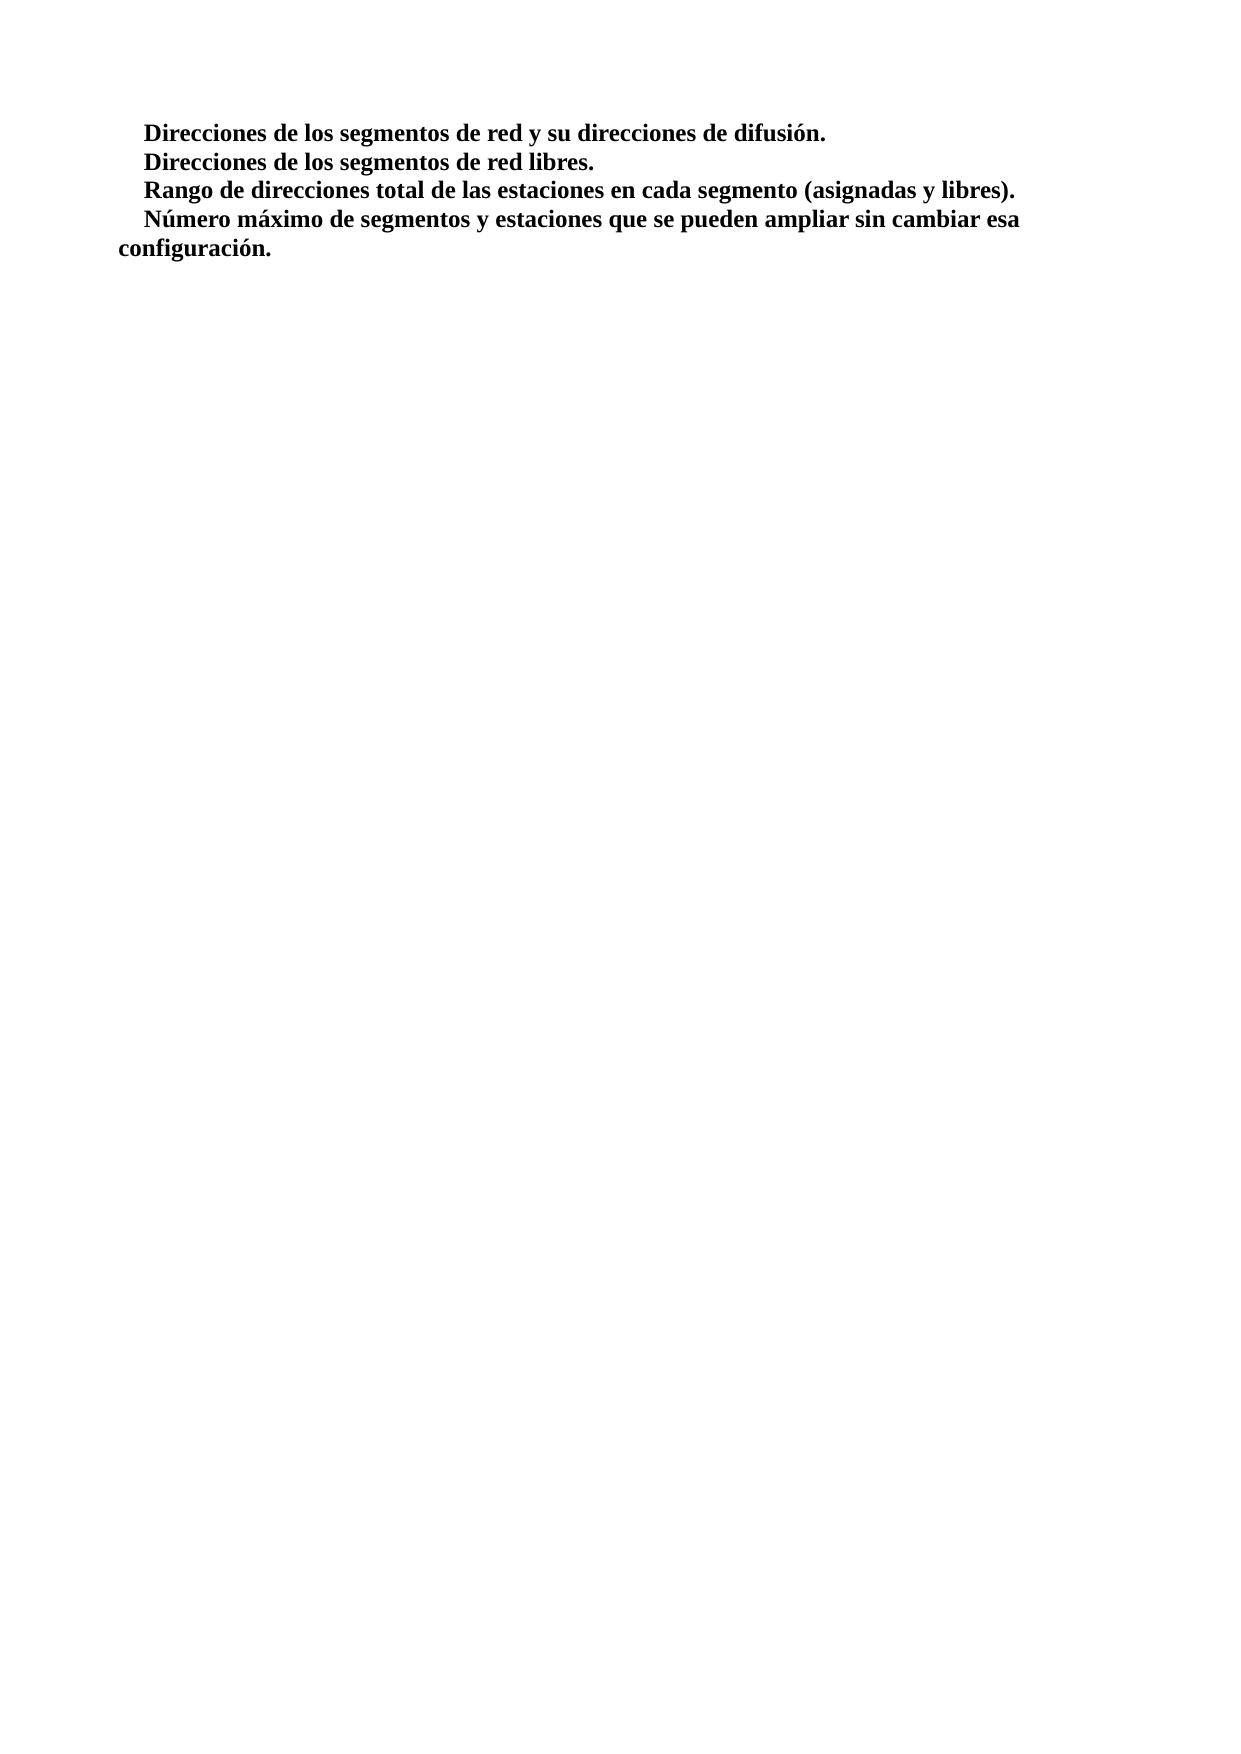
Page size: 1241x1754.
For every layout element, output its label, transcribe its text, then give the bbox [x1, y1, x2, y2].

text  Direcciones de los segmentos de red libres. [118, 147, 1122, 176]
text  Número máximo de segmentos y estaciones que se pueden ampliar sin cambiar esa configuración. [118, 204, 1122, 262]
text  Rango de direcciones total de las estaciones en cada segmento (asignadas y libres). [118, 176, 1122, 204]
text  Direcciones de los segmentos de red y su direcciones de difusión. [118, 118, 1122, 147]
